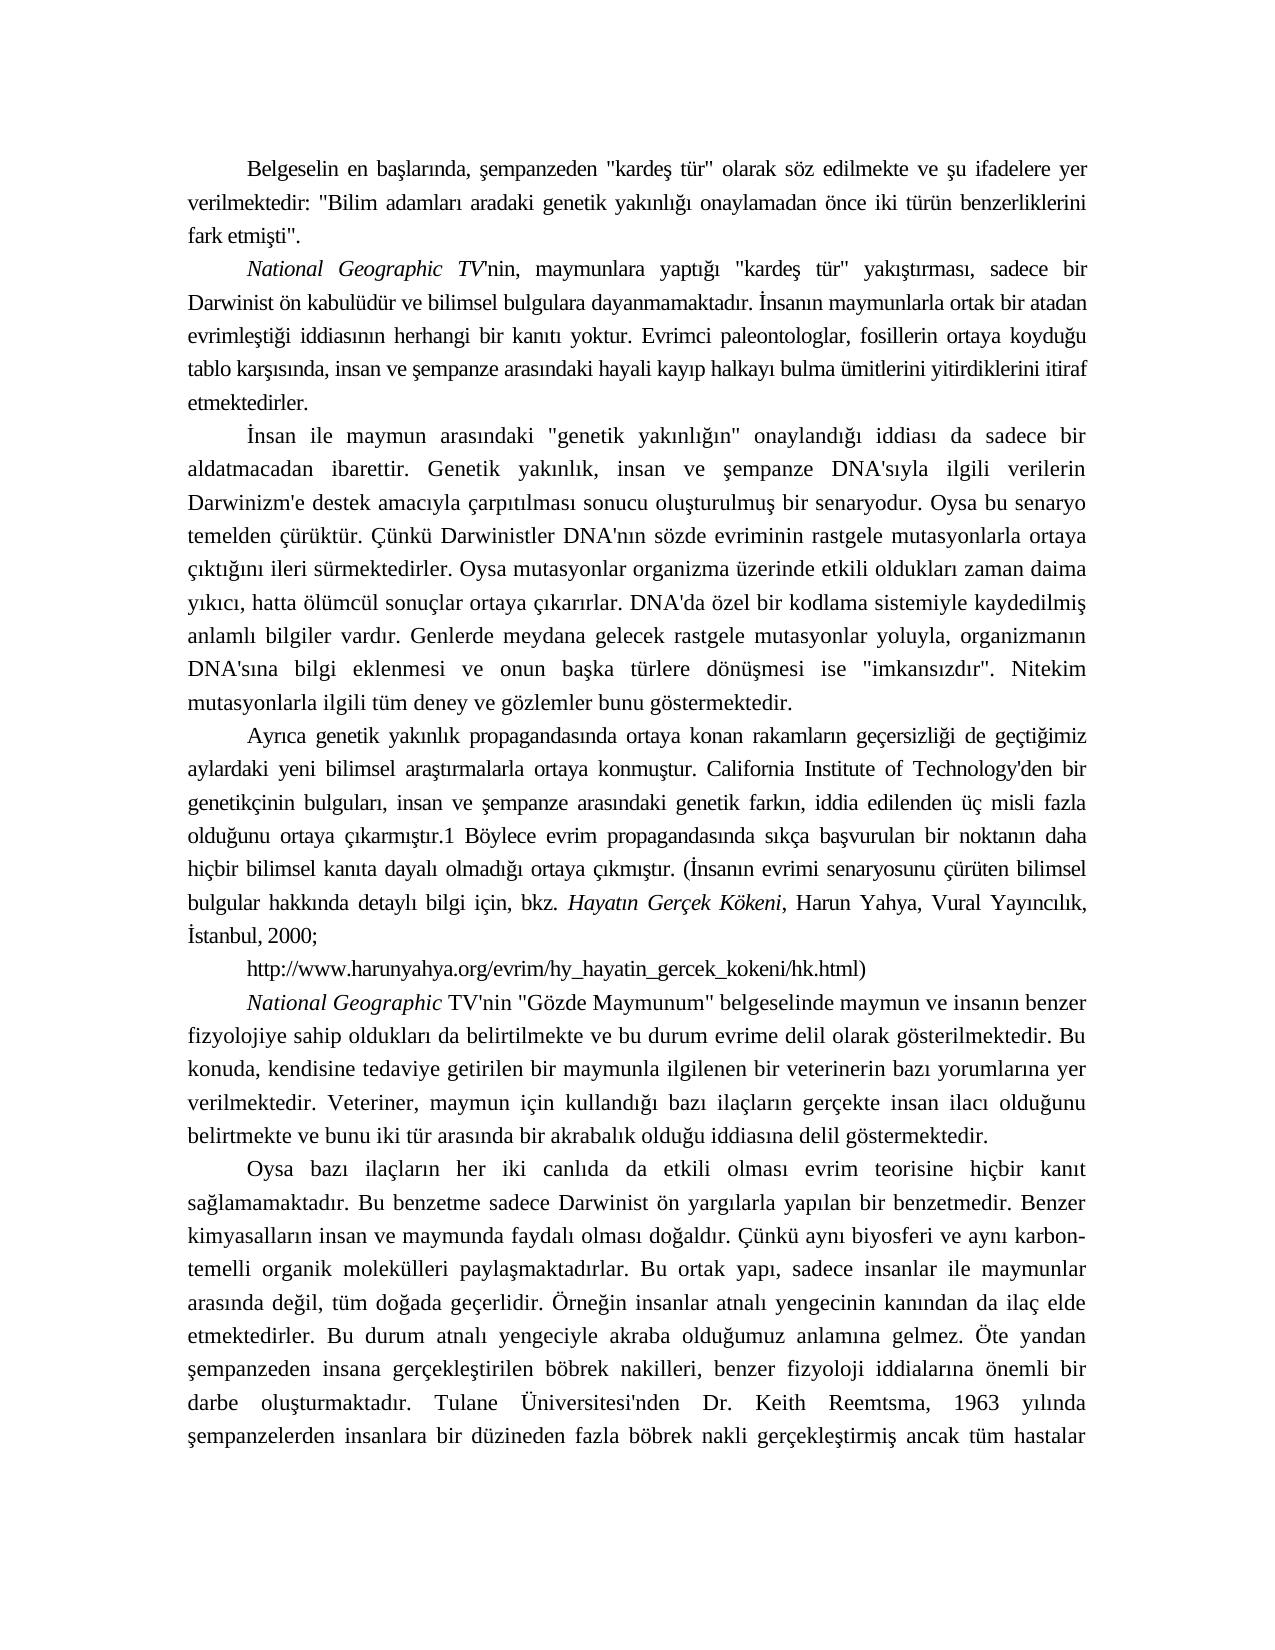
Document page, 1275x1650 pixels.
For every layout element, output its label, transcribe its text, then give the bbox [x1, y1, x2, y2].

text İnsan ile maymun arasındaki "genetik yakınlığın" onaylandığı iddiası da sadece bir aldatmacadan ibarettir. Genetik yakınlık, insan ve şempanze DNA'sıyla ilgili verilerin Darwinizm'e destek amacıyla çarpıtılması sonucu oluşturulmuş bir senaryodur. Oysa bu senaryo temelden çürüktür. Çünkü Darwinistler DNA'nın sözde evriminin rastgele mutasyonlarla ortaya çıktığını ileri sürmektedirler. Oysa mutasyonlar organizma üzerinde etkili oldukları zaman daima yıkıcı, hatta ölümcül sonuçlar ortaya çıkarırlar. DNA'da özel bir kodlama sistemiyle kaydedilmiş anlamlı bilgiler vardır. Genlerde meydana gelecek rastgele mutasyonlar yoluyla, organizmanın DNA'sına bilgi eklenmesi ve onun başka türlere dönüşmesi ise "imkansızdır". Nitekim mutasyonlarla ilgili tüm deney ve gözlemler bunu göstermektedir. [187, 417, 1087, 717]
text Oysa bazı ilaçların her iki canlıda da etkili olması evrim teorisine hiçbir kanıt sağlamamaktadır. Bu benzetme sadece Darwinist ön yargılarla yapılan bir benzetmedir. Benzer kimyasalların insan ve maymunda faydalı olması doğaldır. Çünkü aynı biyosferi ve aynı karbon-temelli organik molekülleri paylaşmaktadırlar. Bu ortak yapı, sadece insanlar ile maymunlar arasında değil, tüm doğada geçerlidir. Örneğin insanlar atnalı yengecinin kanından da ilaç elde etmektedirler. Bu durum atnalı yengeciyle akraba olduğumuz anlamına gelmez. Öte yandan şempanzeden insana gerçekleştirilen böbrek nakilleri, benzer fizyoloji iddialarına önemli bir darbe oluşturmaktadır. Tulane Üniversitesi'nden Dr. Keith Reemtsma, 1963 yılında şempanzelerden insanlara bir düzineden fazla böbrek nakli gerçekleştirmiş ancak tüm hastalar [187, 1150, 1087, 1450]
text Belgeselin en başlarında, şempanzeden "kardeş tür" olarak söz edilmekte ve şu ifadelere yer verilmektedir: "Bilim adamları aradaki genetik yakınlığı onaylamadan önce iki türün benzerliklerini fark etmişti". [187, 150, 1087, 250]
text Ayrıca genetik yakınlık propagandasında ortaya konan rakamların geçersizliği de geçtiğimiz aylardaki yeni bilimsel araştırmalarla ortaya konmuştur. California Institute of Technology'den bir genetikçinin bulguları, insan ve şempanze arasındaki genetik farkın, iddia edilenden üç misli fazla olduğunu ortaya çıkarmıştır.1 Böylece evrim propagandasında sıkça başvurulan bir noktanın daha hiçbir bilimsel kanıta dayalı olmadığı ortaya çıkmıştır. (İnsanın evrimi senaryosunu çürüten bilimsel bulgular hakkında detaylı bilgi için, bkz. Hayatın Gerçek Kökeni, Harun Yahya, Vural Yayıncılık, İstanbul, 2000; [187, 717, 1087, 950]
text National Geographic TV'nin, maymunlara yaptığı "kardeş tür" yakıştırması, sadece bir Darwinist ön kabulüdür ve bilimsel bulgulara dayanmamaktadır. İnsanın maymunlarla ortak bir atadan evrimleştiği iddiasının herhangi bir kanıtı yoktur. Evrimci paleontologlar, fosillerin ortaya koyduğu tablo karşısında, insan ve şempanze arasındaki hayali kayıp halkayı bulma ümitlerini yitirdiklerini itiraf etmektedirler. [187, 250, 1087, 417]
text National Geographic TV'nin "Gözde Maymunum" belgeselinde maymun ve insanın benzer fizyolojiye sahip oldukları da belirtilmekte ve bu durum evrime delil olarak gösterilmektedir. Bu konuda, kendisine tedaviye getirilen bir maymunla ilgilenen bir veterinerin bazı yorumlarına yer verilmektedir. Veteriner, maymun için kullandığı bazı ilaçların gerçekte insan ilacı olduğunu belirtmekte ve bunu iki tür arasında bir akrabalık olduğu iddiasına delil göstermektedir. [187, 983, 1087, 1150]
text http://www.harunyahya.org/evrim/hy_hayatin_gercek_kokeni/hk.html) [187, 950, 1087, 983]
